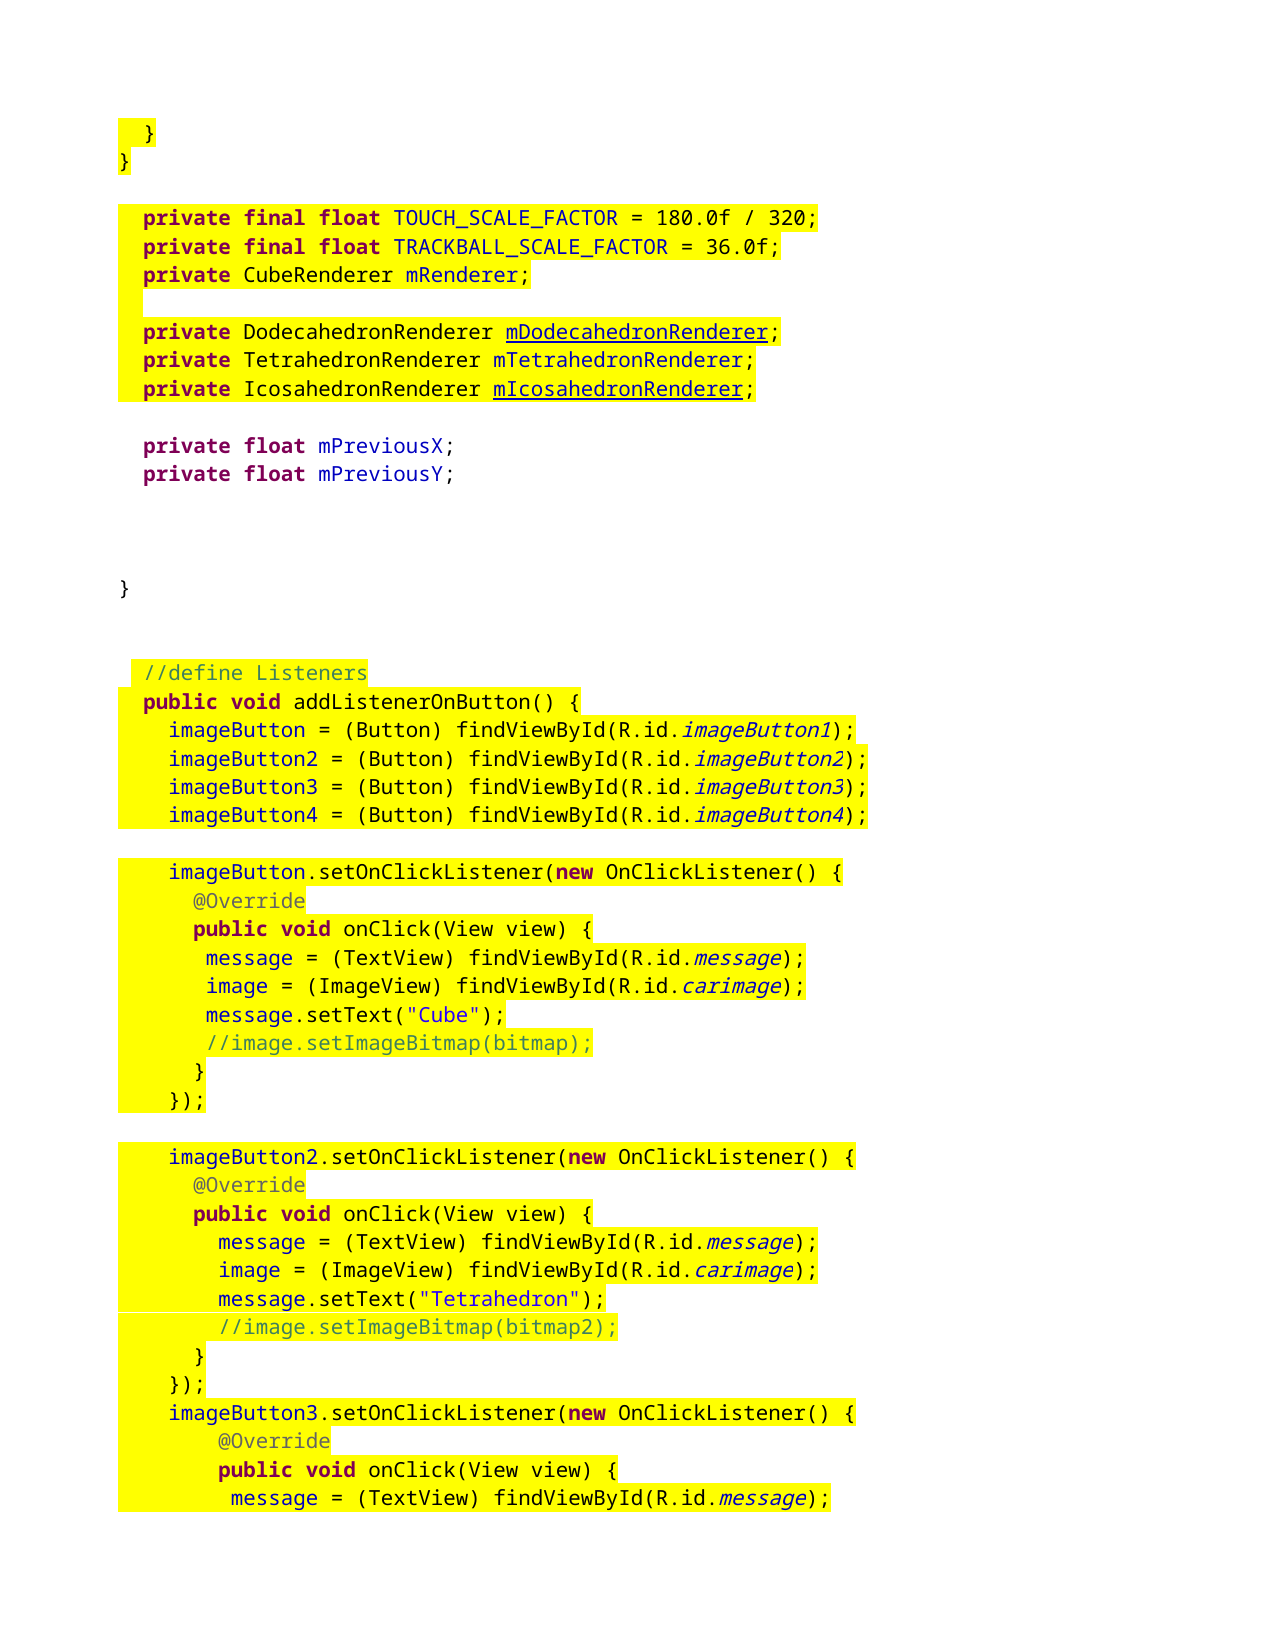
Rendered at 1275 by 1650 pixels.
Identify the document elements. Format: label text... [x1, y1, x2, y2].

text imageButton2.setOnClickListener(new OnClickListener() { [118, 1142, 1157, 1170]
text private float mPreviousX; [118, 431, 1157, 459]
text @Override [118, 886, 1157, 914]
text } [118, 573, 1157, 602]
text imageButton3 = (Button) findViewById(R.id.imageButton3); [118, 772, 1157, 801]
text private final float TRACKBALL_SCALE_FACTOR = 36.0f; [118, 232, 1157, 260]
text imageButton4 = (Button) findViewById(R.id.imageButton4); [118, 801, 1157, 829]
text message.setText("Cube"); [118, 1000, 1157, 1028]
text @Override [118, 1426, 1157, 1455]
text public void onClick(View view) { [118, 1455, 1157, 1483]
text public void onClick(View view) { [118, 1199, 1157, 1227]
text //define Listeners [118, 658, 1157, 687]
text imageButton2 = (Button) findViewById(R.id.imageButton2); [118, 744, 1157, 772]
text private DodecahedronRenderer mDodecahedronRenderer; [118, 317, 1157, 346]
text public void addListenerOnButton() { [118, 687, 1157, 715]
text } [118, 1057, 1157, 1085]
text message = (TextView) findViewById(R.id.message); [118, 943, 1157, 971]
text message = (TextView) findViewById(R.id.message); [118, 1483, 1157, 1512]
text image = (ImageView) findViewById(R.id.carimage); [118, 1256, 1157, 1284]
text } [118, 1341, 1157, 1369]
text } [118, 147, 1157, 175]
text //image.setImageBitmap(bitmap2); [118, 1312, 1157, 1341]
text imageButton.setOnClickListener(new OnClickListener() { [118, 857, 1157, 886]
text }); [118, 1369, 1157, 1398]
text private CubeRenderer mRenderer; [118, 260, 1157, 289]
text private final float TOUCH_SCALE_FACTOR = 180.0f / 320; [118, 203, 1157, 232]
text imageButton = (Button) findViewById(R.id.imageButton1); [118, 715, 1157, 744]
text private float mPreviousY; [118, 459, 1157, 488]
text image = (ImageView) findViewById(R.id.carimage); [118, 971, 1157, 1000]
text private TetrahedronRenderer mTetrahedronRenderer; [118, 346, 1157, 374]
text imageButton3.setOnClickListener(new OnClickListener() { [118, 1398, 1157, 1426]
text } [118, 118, 1157, 147]
text //image.setImageBitmap(bitmap); [118, 1028, 1157, 1057]
text @Override [118, 1170, 1157, 1199]
text private IcosahedronRenderer mIcosahedronRenderer; [118, 374, 1157, 402]
text }); [118, 1085, 1157, 1113]
text message.setText("Tetrahedron"); [118, 1284, 1157, 1312]
text public void onClick(View view) { [118, 914, 1157, 943]
text message = (TextView) findViewById(R.id.message); [118, 1227, 1157, 1256]
